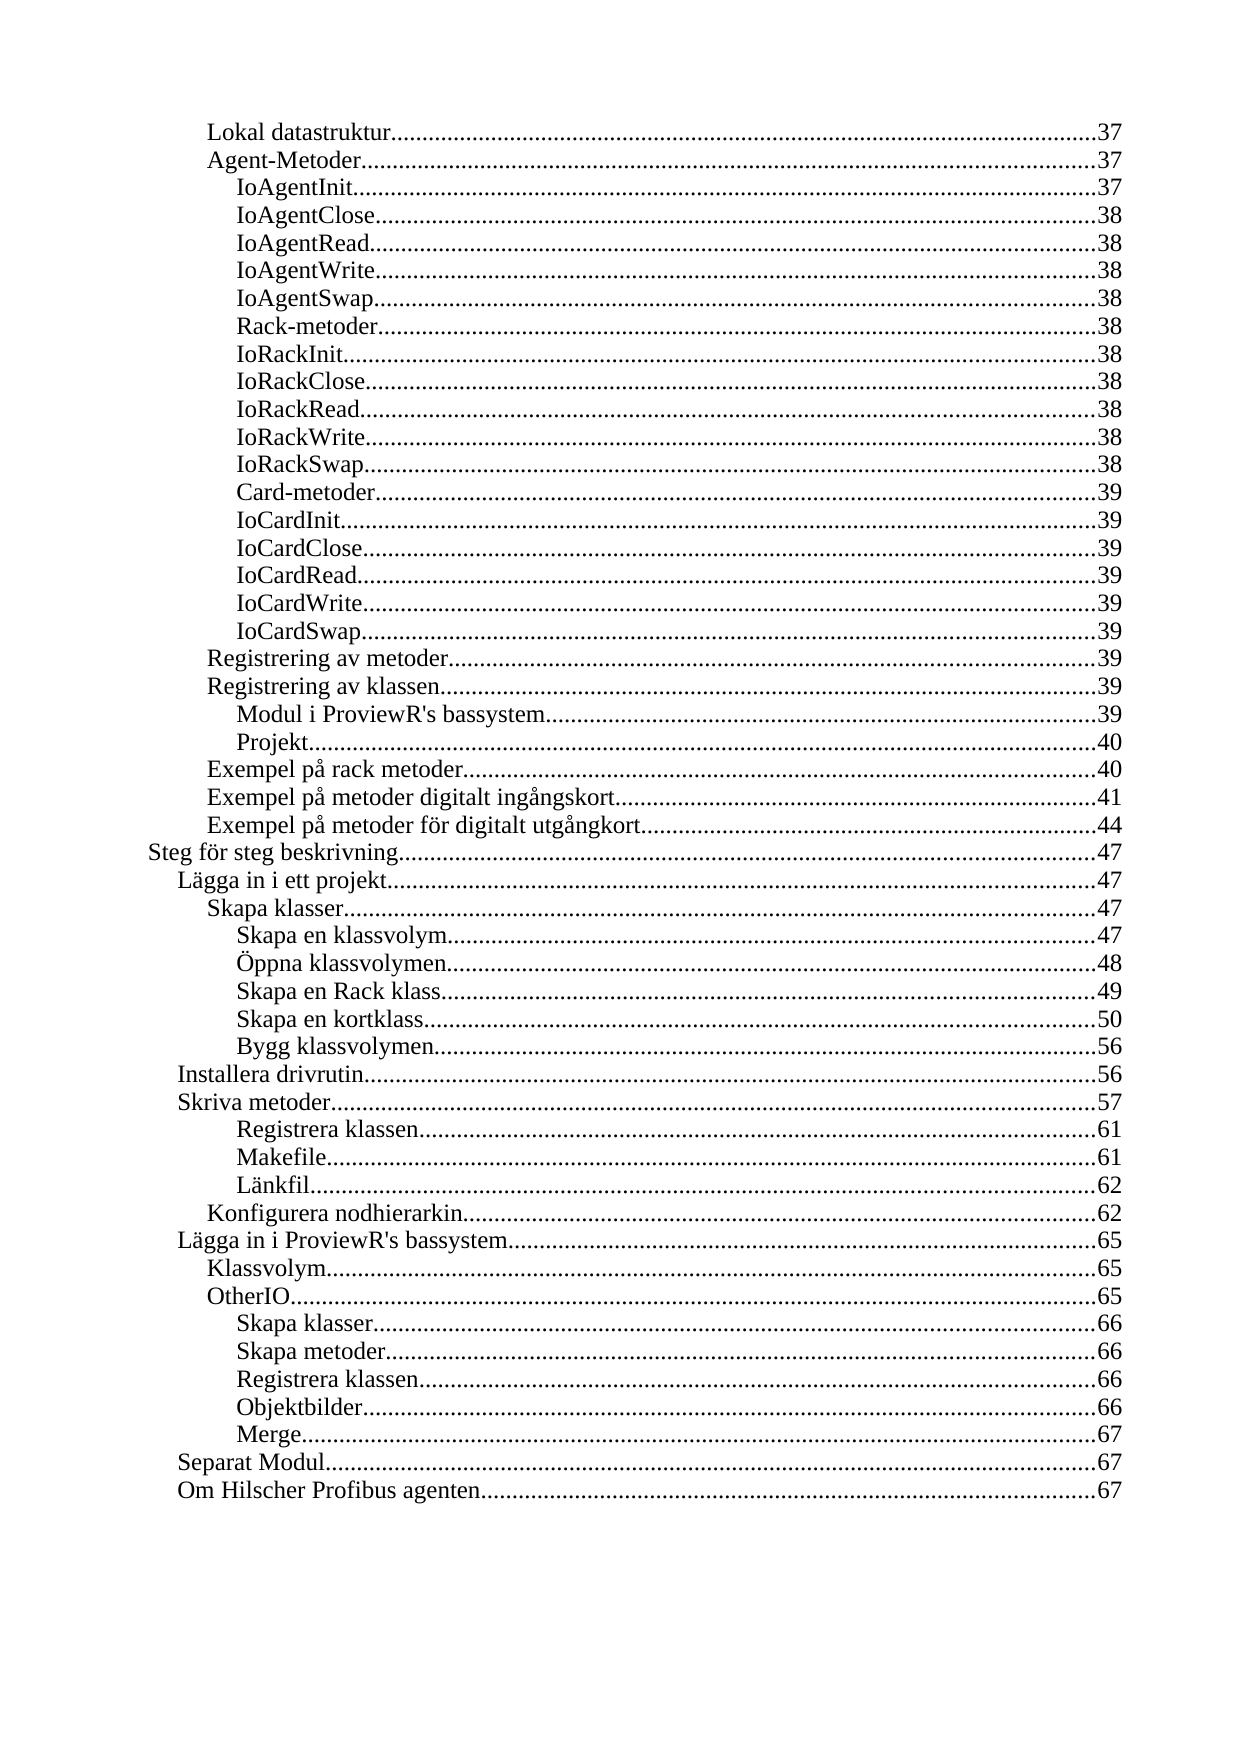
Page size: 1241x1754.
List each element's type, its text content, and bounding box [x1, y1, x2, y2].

text IoCardWrite 39 [236, 589, 1122, 617]
text IoAgentRead 38 [236, 229, 1122, 257]
text IoAgentWrite 38 [236, 257, 1122, 284]
text Card-metoder 39 [236, 478, 1122, 506]
text IoRackSwap 38 [236, 451, 1122, 478]
text Registrering av klassen 39 [207, 672, 1122, 700]
text Skapa en klassvolym 47 [236, 922, 1122, 949]
text Skriva metoder 57 [177, 1088, 1122, 1116]
text Merge 67 [236, 1420, 1122, 1448]
text IoCardInit 39 [236, 506, 1122, 534]
text Registrering av metoder 39 [207, 644, 1122, 672]
text IoCardClose 39 [236, 534, 1122, 561]
text Skapa en kortklass 50 [236, 1005, 1122, 1032]
text IoRackWrite 38 [236, 423, 1122, 451]
text OtherIO 65 [207, 1282, 1122, 1309]
text Agent-Metoder 37 [207, 146, 1122, 173]
text Skapa metoder 66 [236, 1337, 1122, 1365]
text Installera drivrutin 56 [177, 1060, 1122, 1088]
text IoCardRead 39 [236, 561, 1122, 589]
text Projekt 40 [236, 728, 1122, 755]
text Skapa klasser 66 [236, 1309, 1122, 1337]
text IoAgentInit 37 [236, 173, 1122, 201]
text IoRackInit 38 [236, 340, 1122, 367]
text Separat Modul 67 [177, 1448, 1122, 1476]
text Skapa en Rack klass 49 [236, 977, 1122, 1005]
text Lägga in i ett projekt 47 [177, 866, 1122, 894]
text Exempel på metoder digitalt ingångskort 41 [207, 783, 1122, 811]
text Lägga in i ProviewR's bassystem 65 [177, 1226, 1122, 1254]
text Modul i ProviewR's bassystem 39 [236, 700, 1122, 728]
text Objektbilder 66 [236, 1393, 1122, 1420]
text IoAgentSwap 38 [236, 284, 1122, 312]
text Exempel på metoder för digitalt utgångkort 44 [207, 811, 1122, 838]
text IoRackRead 38 [236, 395, 1122, 423]
text IoAgentClose 38 [236, 201, 1122, 229]
text IoCardSwap 39 [236, 617, 1122, 644]
text Registrera klassen 66 [236, 1365, 1122, 1393]
text Konfigurera nodhierarkin 62 [207, 1199, 1122, 1226]
text Steg för steg beskrivning 47 [148, 838, 1122, 866]
text Om Hilscher Profibus agenten 67 [177, 1476, 1122, 1503]
text Länkfil 62 [236, 1171, 1122, 1199]
text Skapa klasser 47 [207, 894, 1122, 922]
text Öppna klassvolymen 48 [236, 949, 1122, 977]
text Klassvolym 65 [207, 1254, 1122, 1282]
text Bygg klassvolymen 56 [236, 1032, 1122, 1060]
text Rack-metoder 38 [236, 312, 1122, 340]
text Registrera klassen 61 [236, 1116, 1122, 1143]
text Makefile 61 [236, 1143, 1122, 1171]
text Lokal datastruktur 37 [207, 118, 1122, 146]
text Exempel på rack metoder 40 [207, 755, 1122, 783]
text IoRackClose 38 [236, 367, 1122, 395]
